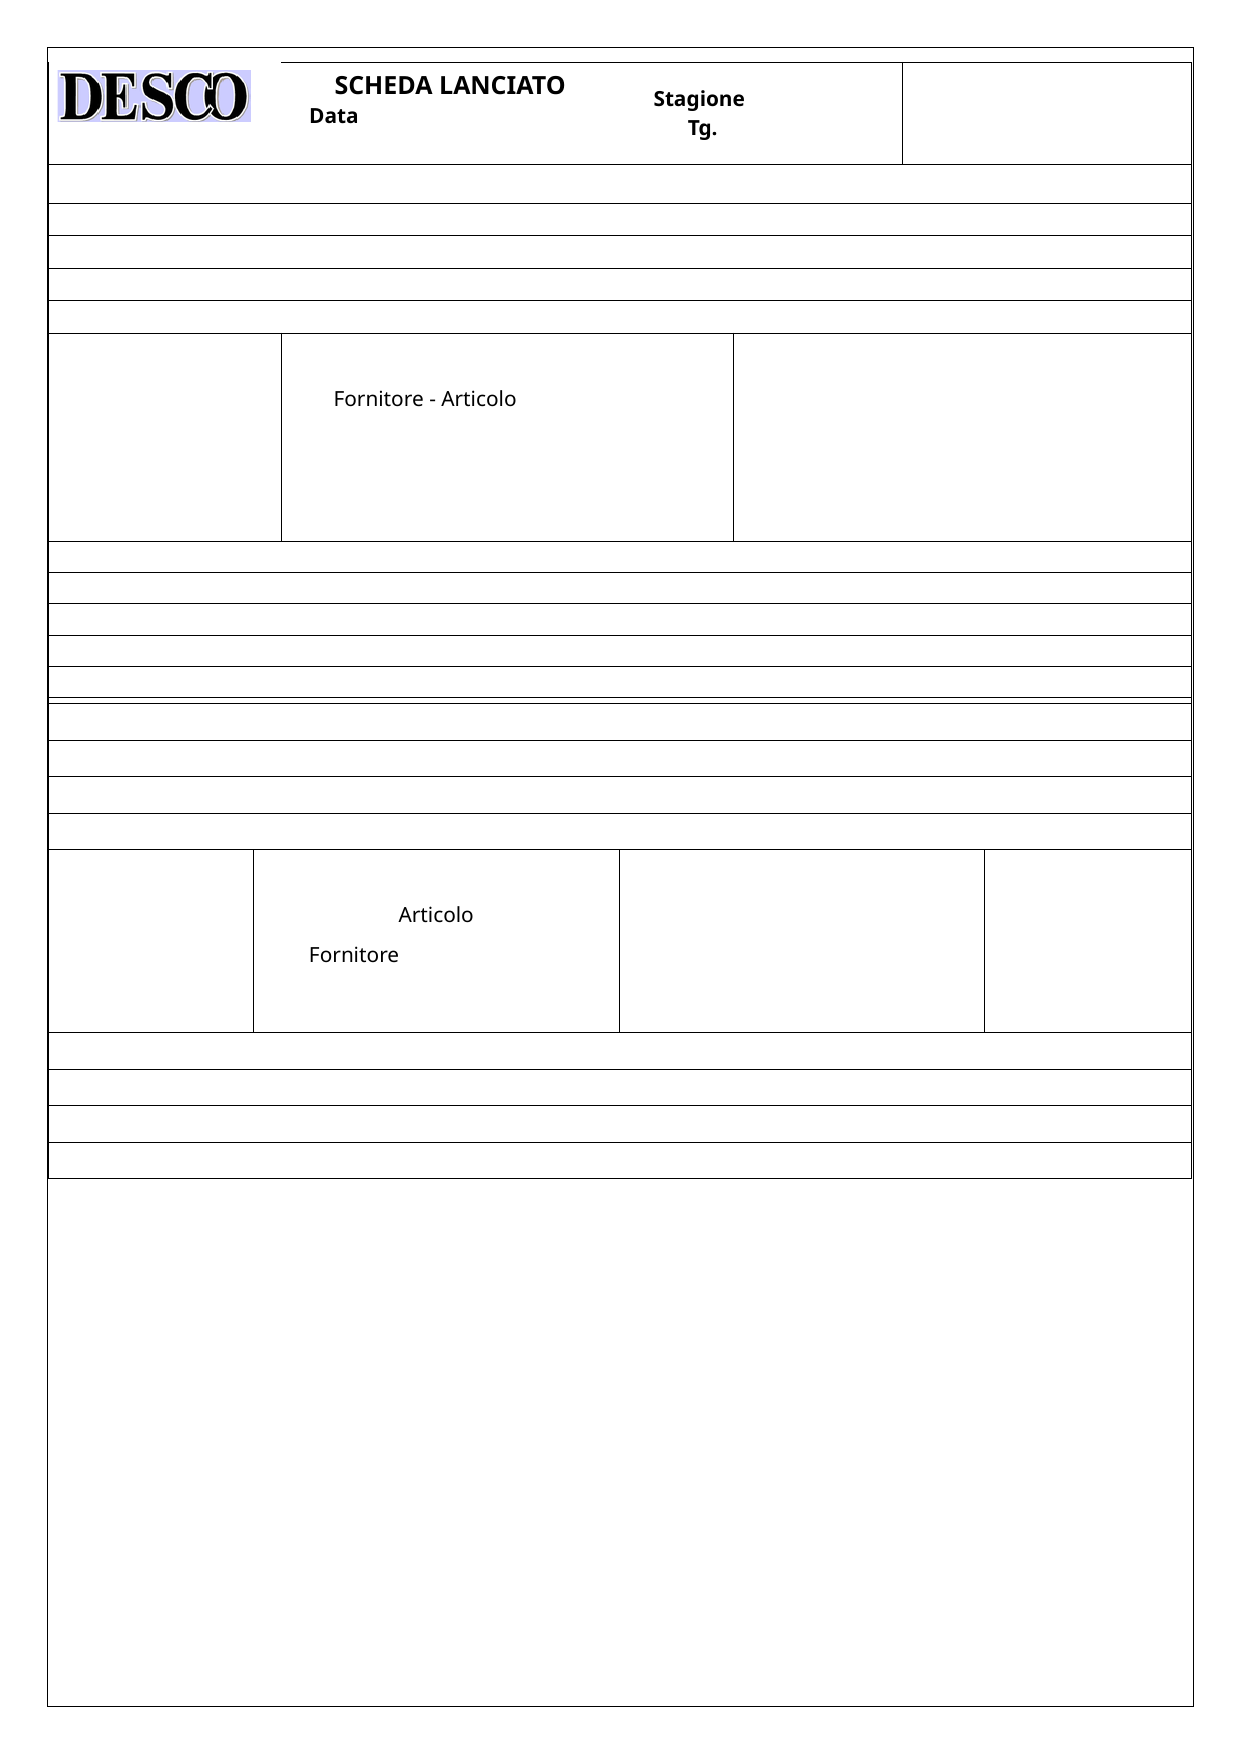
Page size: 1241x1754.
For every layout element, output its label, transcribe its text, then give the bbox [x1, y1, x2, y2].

table_cell [49, 698, 1191, 703]
table_cell </for> [49, 636, 1191, 666]
table_cell [734, 334, 1191, 541]
table_cell <item.perc_fabric> [287, 418, 727, 458]
table_cell </if> [49, 604, 1191, 634]
table_cell </if> [49, 1070, 1191, 1105]
text </for> [48, 1179, 1191, 1207]
table_header <l.accessory_id> [287, 339, 727, 378]
picture [57, 70, 251, 122]
table_cell <if test="data.get('partner_fabric_id', False) == item.id"> [49, 777, 1191, 813]
table_header SCHEDA LANCIATO Data <formatLang(o.write_date, date=True) if o.date else ""> [281, 63, 619, 164]
table_cell <for each="l in o.accessory_rel_ids"> [49, 704, 1191, 739]
table_cell <for each="l in o.accessory_rel_ids"> [49, 165, 1191, 203]
table_cell <item.symbol_fabric if item.symbol_fabric else item.fabric_id.symbol> [287, 458, 727, 526]
table_cell </for> [49, 667, 1191, 697]
table_cell </if> [49, 573, 1191, 603]
table_cell <for each="item in o.partner_rel_ids"> [49, 204, 1191, 235]
table_cell <if test="l.accessory_id.type == 'a'"> [49, 814, 1191, 849]
table_cell </for> [49, 1106, 1191, 1142]
table_cell <for each="item in o.partner_rel_ids"> [49, 741, 1191, 776]
table_header [49, 62, 281, 164]
table_cell [282, 334, 733, 541]
table_header Stagione <o.season_id> Tg. <o.size_base> [619, 63, 902, 164]
table_cell <if test="data.get('partner_fabric_id', False) == item.id"> [49, 236, 1191, 268]
text <for each="o in get_objects(data)"> [48, 48, 1193, 62]
table_cell <if test="l.code == 'T'"> [49, 301, 1191, 333]
table_cell Fornitore - Articolo <item.note_fabric> [287, 378, 727, 418]
table_cell [49, 334, 281, 541]
table_cell [49, 850, 253, 1032]
table_cell Fornitore <item.note_fabric> [259, 935, 613, 975]
table_cell Articolo [259, 895, 613, 935]
table_cell </if> [49, 1033, 1191, 1068]
table_cell <l.quantity> <l.color> [259, 975, 613, 1014]
table_header <o.model> [903, 63, 1191, 164]
table_cell [985, 850, 1191, 1032]
table_cell [254, 850, 619, 1032]
table_cell [620, 850, 984, 1032]
table_header <l.accessory_id> [259, 855, 613, 895]
table_cell </for> [49, 1143, 1191, 1178]
table_cell </if> [49, 542, 1191, 572]
table_cell <if test="l.accessory_id.type == 't'"> [49, 269, 1191, 300]
